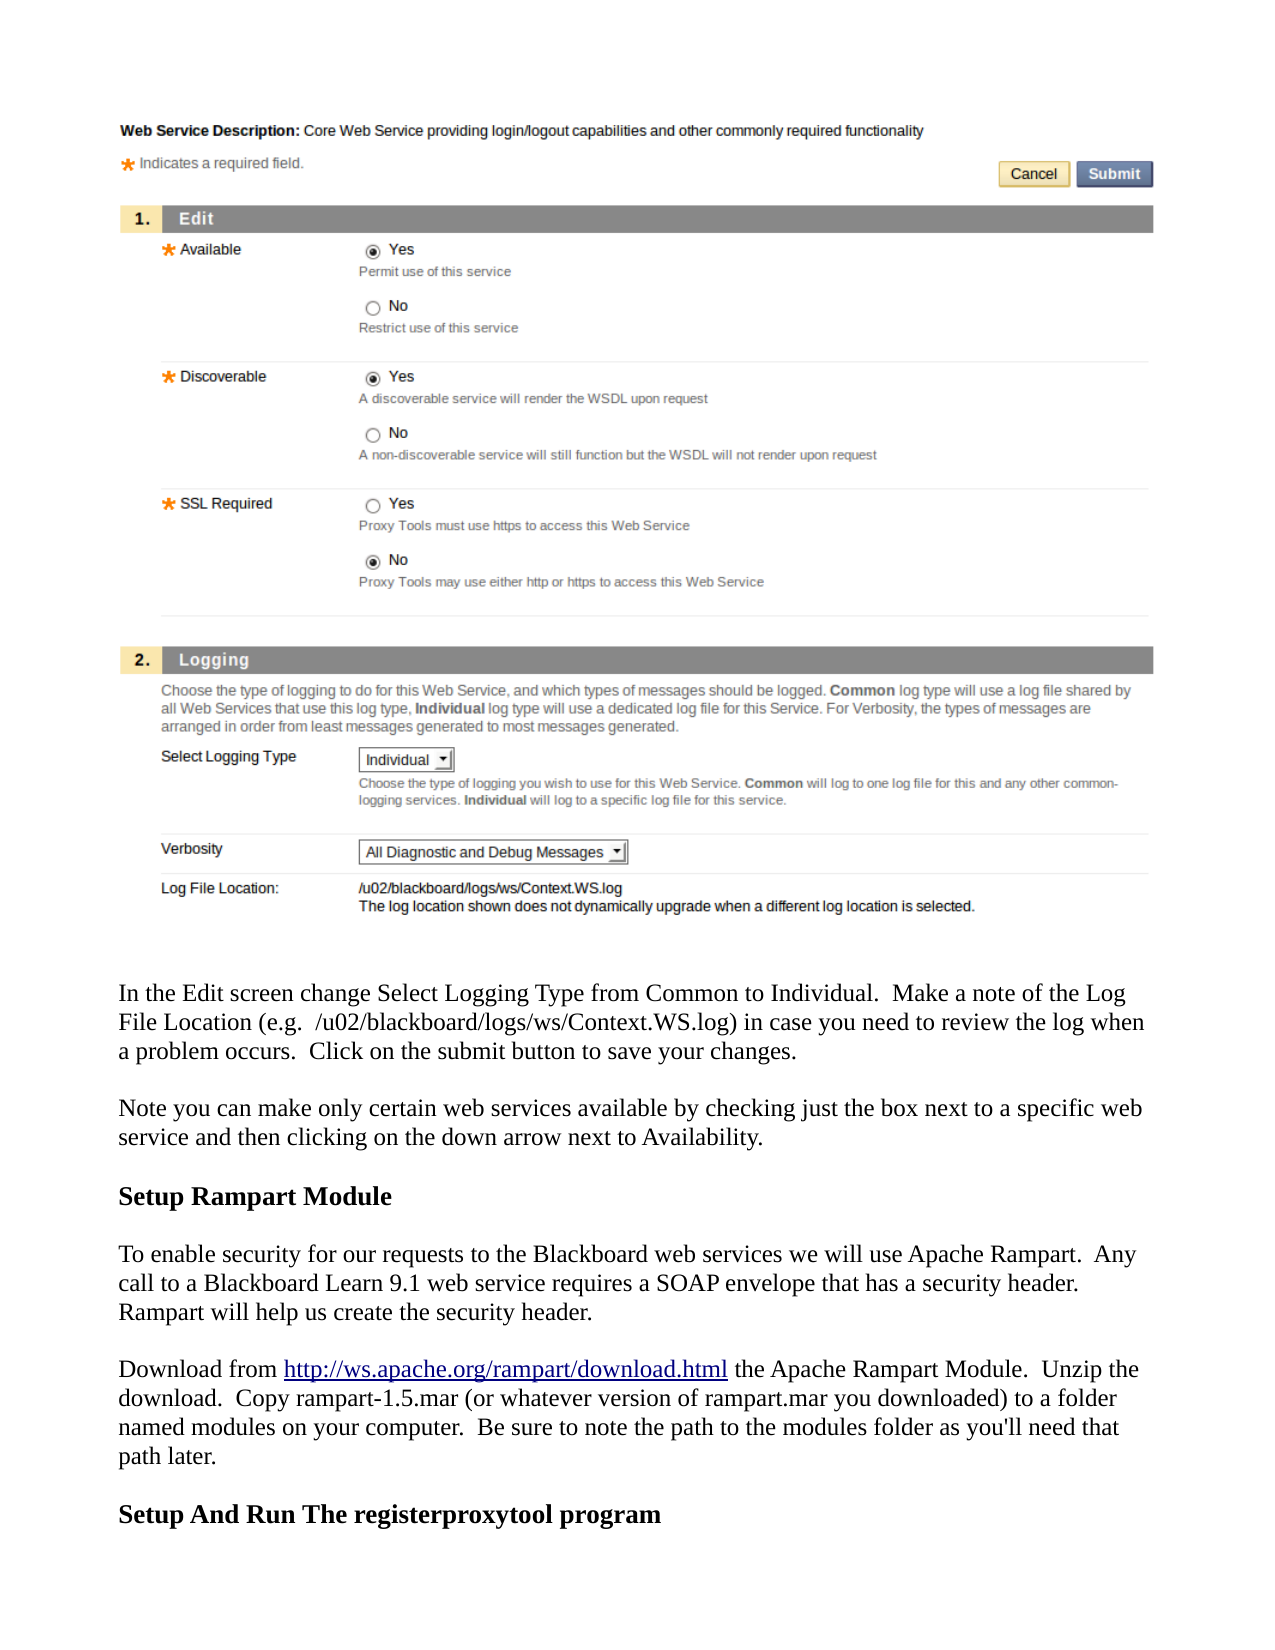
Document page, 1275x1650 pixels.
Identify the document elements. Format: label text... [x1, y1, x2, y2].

picture [118, 118, 1157, 921]
text Note you can make only certain web services available by checking just the box next to a specific web service and then clicking on the down arrow next to Availability. [118, 1093, 1157, 1151]
text Setup Rampart Module [118, 1179, 1157, 1211]
text In the Edit screen change Select Logging Type from Common to Individual. Make a note of the Log File Location (e.g. /u02/blackboard/logs/ws/Context.WS.log) in case you need to review the log when a problem occurs. Click on the submit button to save your changes. [118, 978, 1157, 1064]
text Download from http://ws.apache.org/rampart/download.html the Apache Rampart Module. Unzip the download. Copy rampart-1.5.mar (or whatever version of rampart.mar you downloaded) to a folder named modules on your computer. Be sure to note the path to the modules folder as you'll need that path later. [118, 1354, 1157, 1469]
text Setup And Run The registerproxytool program [118, 1498, 1157, 1529]
text To enable security for our requests to the Blackboard web services we will use Apache Rampart. Any call to a Blackboard Learn 9.1 web service requires a SOAP envelope that has a security header. Rampart will help us create the security header. [118, 1239, 1157, 1326]
